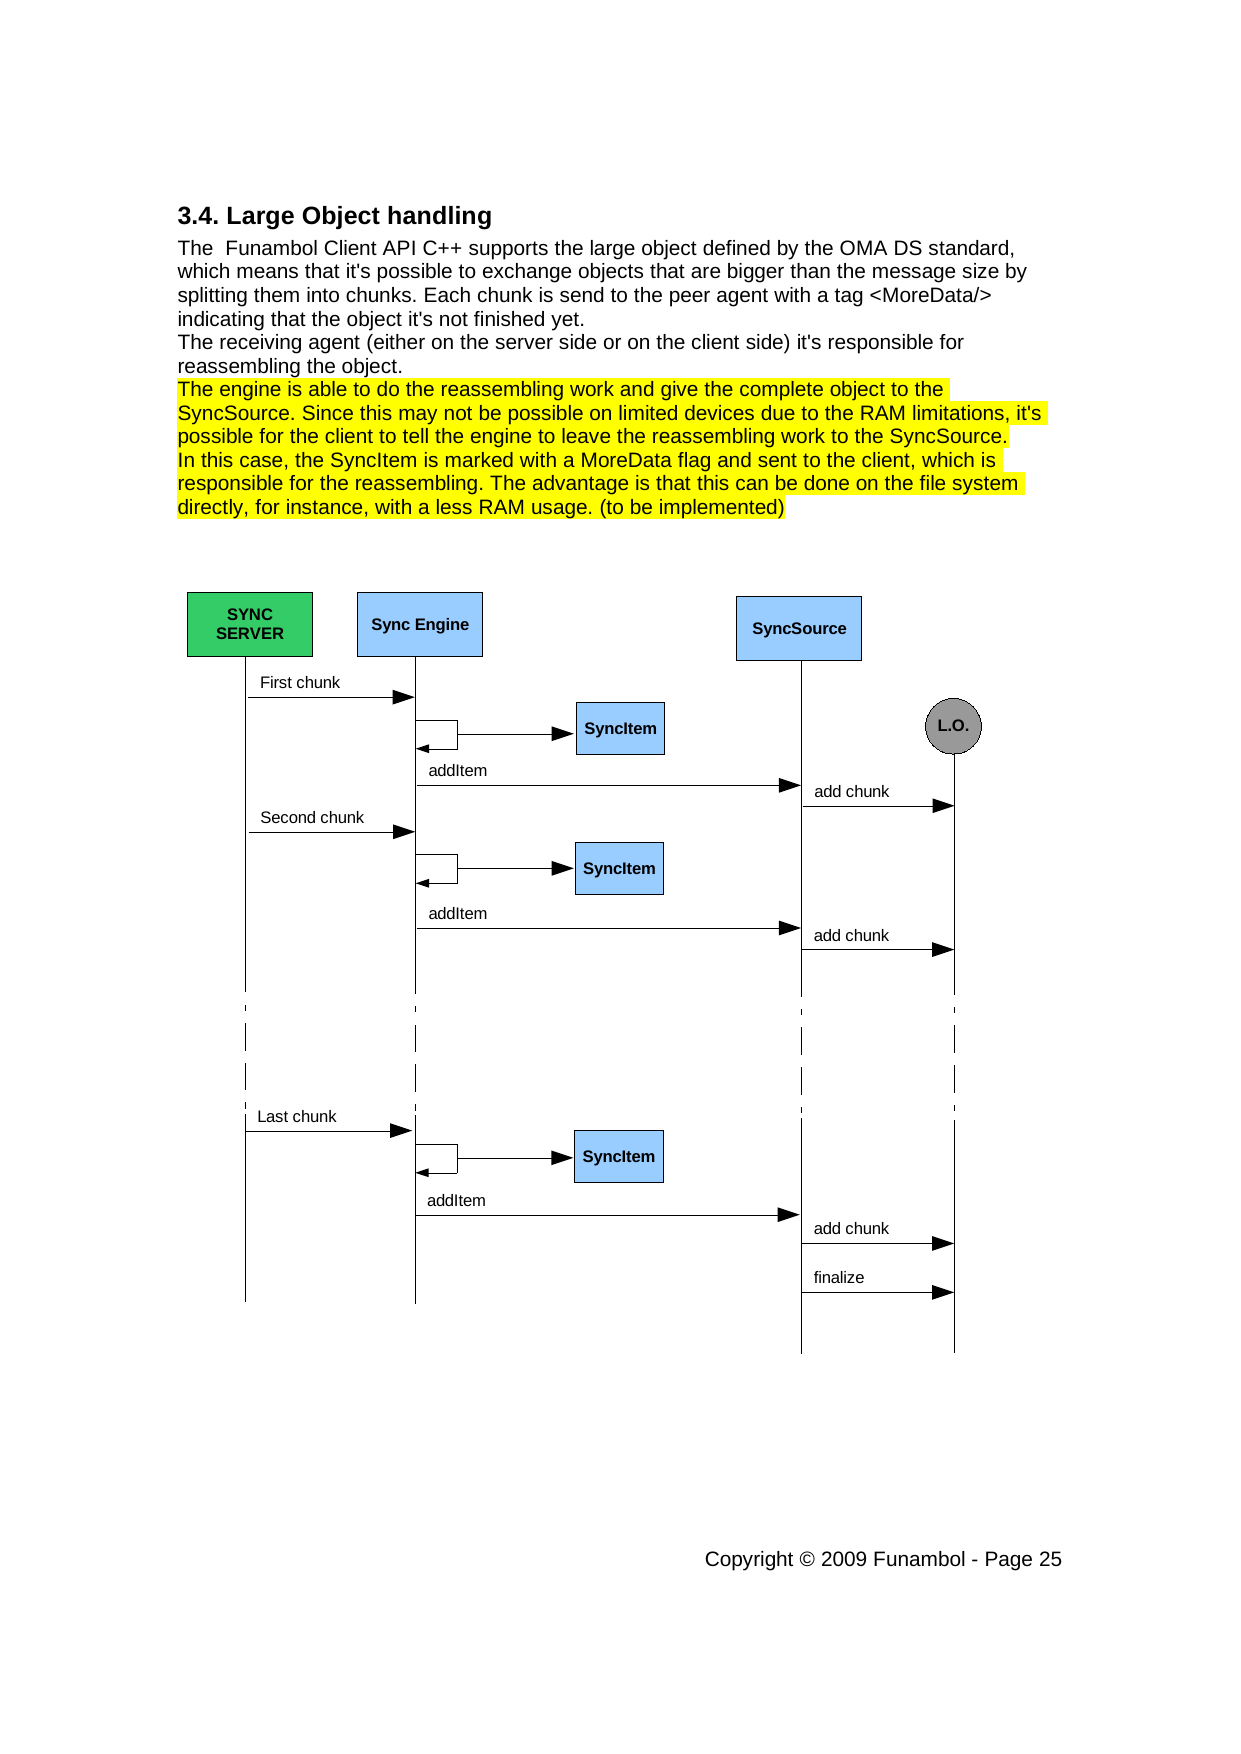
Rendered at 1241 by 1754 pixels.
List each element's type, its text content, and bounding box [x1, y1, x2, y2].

text The engine is able to do the reassembling work and give the complete object to the SyncSource. Since this may not be possible on limited devices due to the RAM limitations, it's possible for the client to tell the engine to leave the reassembling work to the SyncSource. [177, 378, 1063, 448]
text In this case, the SyncItem is marked with a MoreData flag and sent to the client, which is responsible for the reassembling. The advantage is that this can be done on the file system directly, for instance, with a less RAM usage. (to be implemented) [177, 448, 1063, 519]
text The Funambol Client API C++ supports the large object defined by the OMA DS standard, which means that it's possible to exchange objects that are bigger than the message size by splitting them into chunks. Each chunk is send to the peer agent with a tag <MoreData/> indicating that the object it's not finished yet. [177, 236, 1063, 331]
text The receiving agent (either on the server side or on the client side) it's responsible for reassembling the object. [177, 331, 1063, 378]
subtitle Large Object handling [177, 202, 1063, 230]
